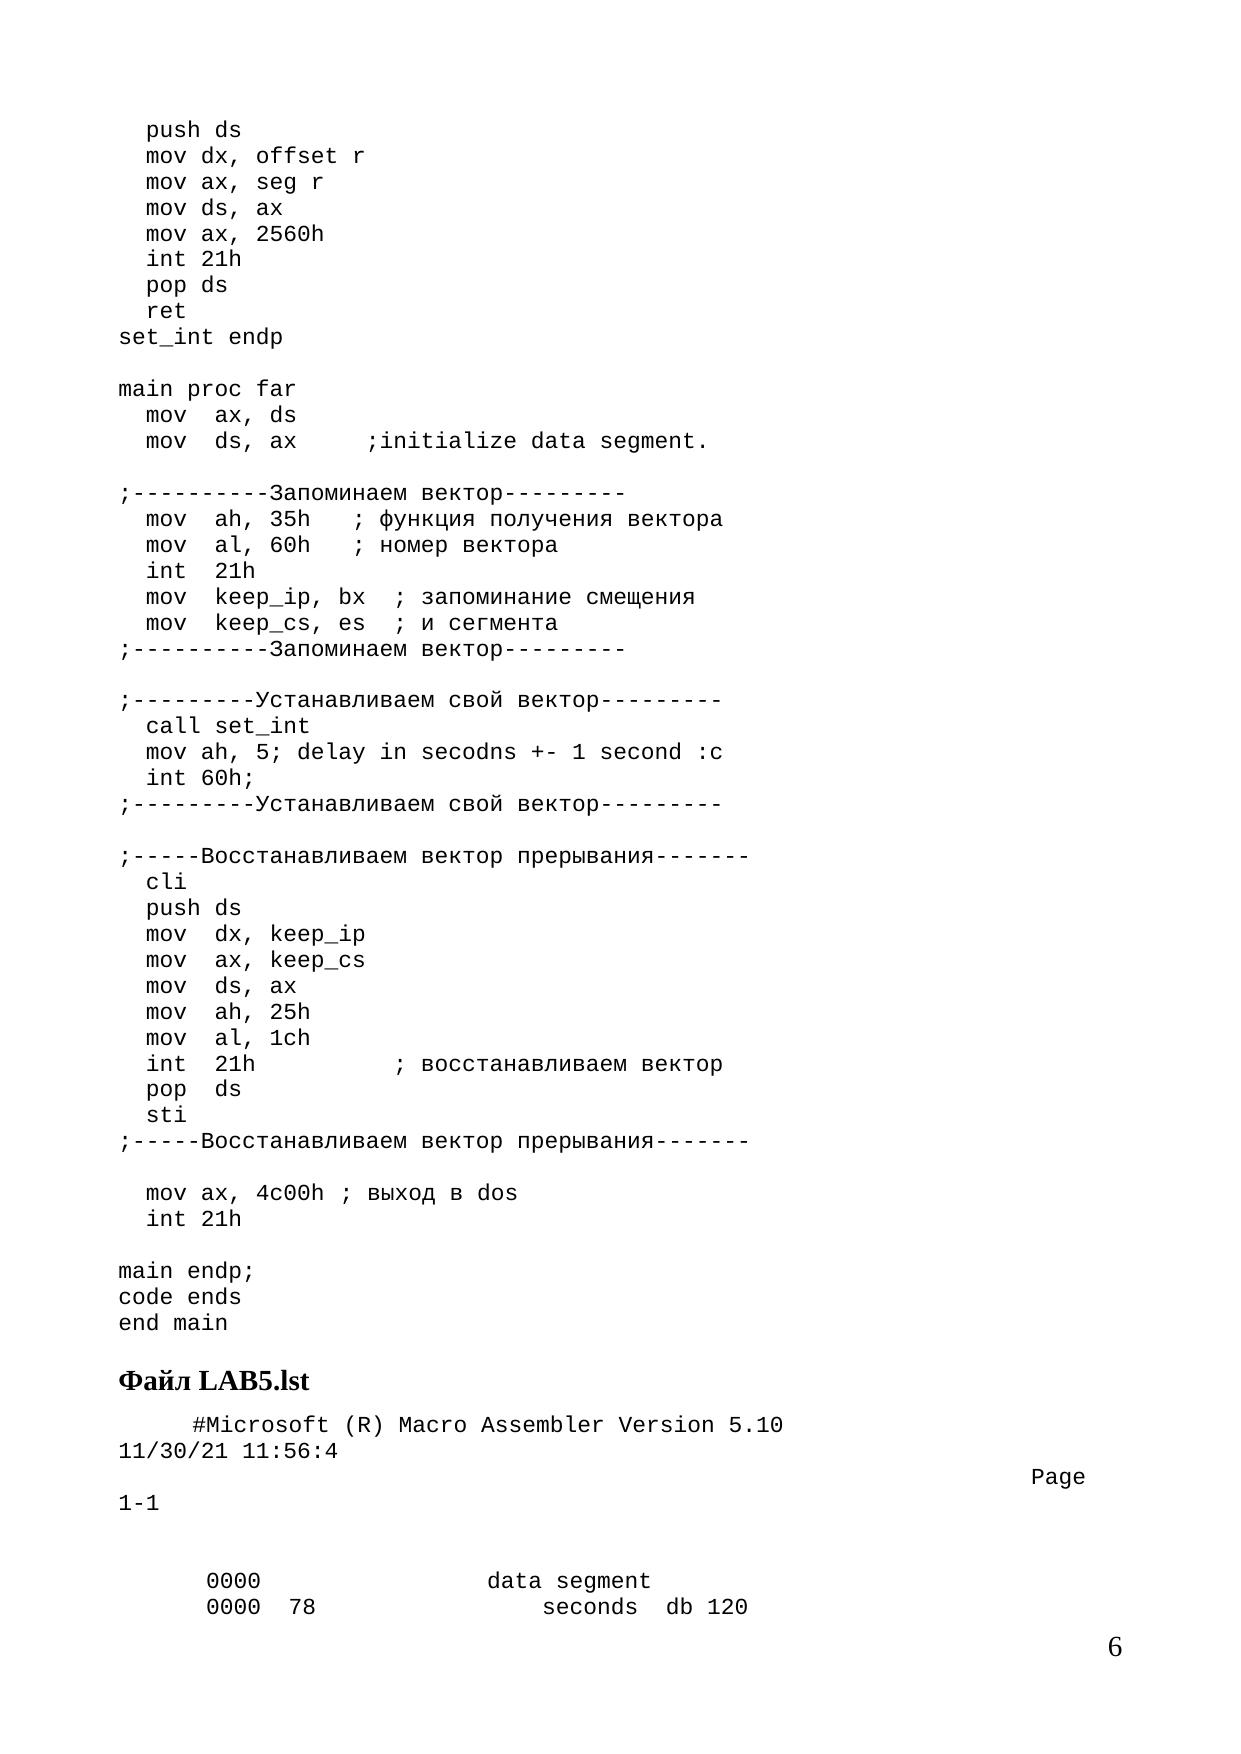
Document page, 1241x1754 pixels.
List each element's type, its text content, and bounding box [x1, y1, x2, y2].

text mov ds, ax [118, 196, 1122, 222]
text ;---------Устанавливаем свой вектор--------- [118, 792, 1122, 818]
text int 21h ; восстанавливаем вектор [118, 1052, 1122, 1078]
text Page 1-1 [118, 1465, 1122, 1517]
text int 21h [118, 1207, 1122, 1233]
text mov ax, 4c00h ; выход в dos [118, 1182, 1122, 1207]
text Файл LAB5.lst [118, 1363, 1122, 1397]
text pop ds [118, 274, 1122, 300]
text mov ah, 25h [118, 1000, 1122, 1026]
text push ds [118, 118, 1122, 144]
text #Microsoft (R) Macro Assembler Version 5.10 11/30/21 11:56:4 [118, 1413, 1122, 1465]
text 0000 data segment [118, 1569, 1122, 1595]
text set_int endp [118, 326, 1122, 352]
text cli [118, 870, 1122, 896]
text pop ds [118, 1078, 1122, 1104]
text code ends [118, 1285, 1122, 1311]
text mov dx, keep_ip [118, 922, 1122, 948]
text mov keep_cs, es ; и сегмента [118, 611, 1122, 637]
text mov dx, offset r [118, 144, 1122, 170]
text 0000 78 seconds db 120 [118, 1595, 1122, 1621]
text main proc far [118, 377, 1122, 403]
text mov al, 1ch [118, 1026, 1122, 1052]
text mov ax, seg r [118, 170, 1122, 196]
text mov keep_ip, bx ; запоминание смещения [118, 585, 1122, 611]
text mov ds, ax ;initialize data segment. [118, 429, 1122, 455]
text ret [118, 300, 1122, 326]
text mov ax, 2560h [118, 222, 1122, 248]
text sti [118, 1104, 1122, 1130]
text push ds [118, 896, 1122, 922]
text ;----------Запоминаем вектор--------- [118, 481, 1122, 507]
text call set_int [118, 715, 1122, 741]
text ;-----Восстанавливаем вектор прерывания------- [118, 844, 1122, 870]
text mov ds, ax [118, 974, 1122, 1000]
text end main [118, 1311, 1122, 1337]
text ;----------Запоминаем вектор--------- [118, 637, 1122, 663]
text mov ah, 5; delay in secodns +- 1 second :c [118, 741, 1122, 767]
text int 60h; [118, 767, 1122, 792]
text main endp; [118, 1259, 1122, 1285]
text ;---------Устанавливаем свой вектор--------- [118, 689, 1122, 715]
text int 21h [118, 248, 1122, 274]
text mov ah, 35h ; функция получения вектора [118, 507, 1122, 533]
text int 21h [118, 559, 1122, 585]
text mov al, 60h ; номер вектора [118, 533, 1122, 559]
text mov ax, ds [118, 403, 1122, 429]
text mov ax, keep_cs [118, 948, 1122, 974]
text ;-----Восстанавливаем вектор прерывания------- [118, 1130, 1122, 1156]
